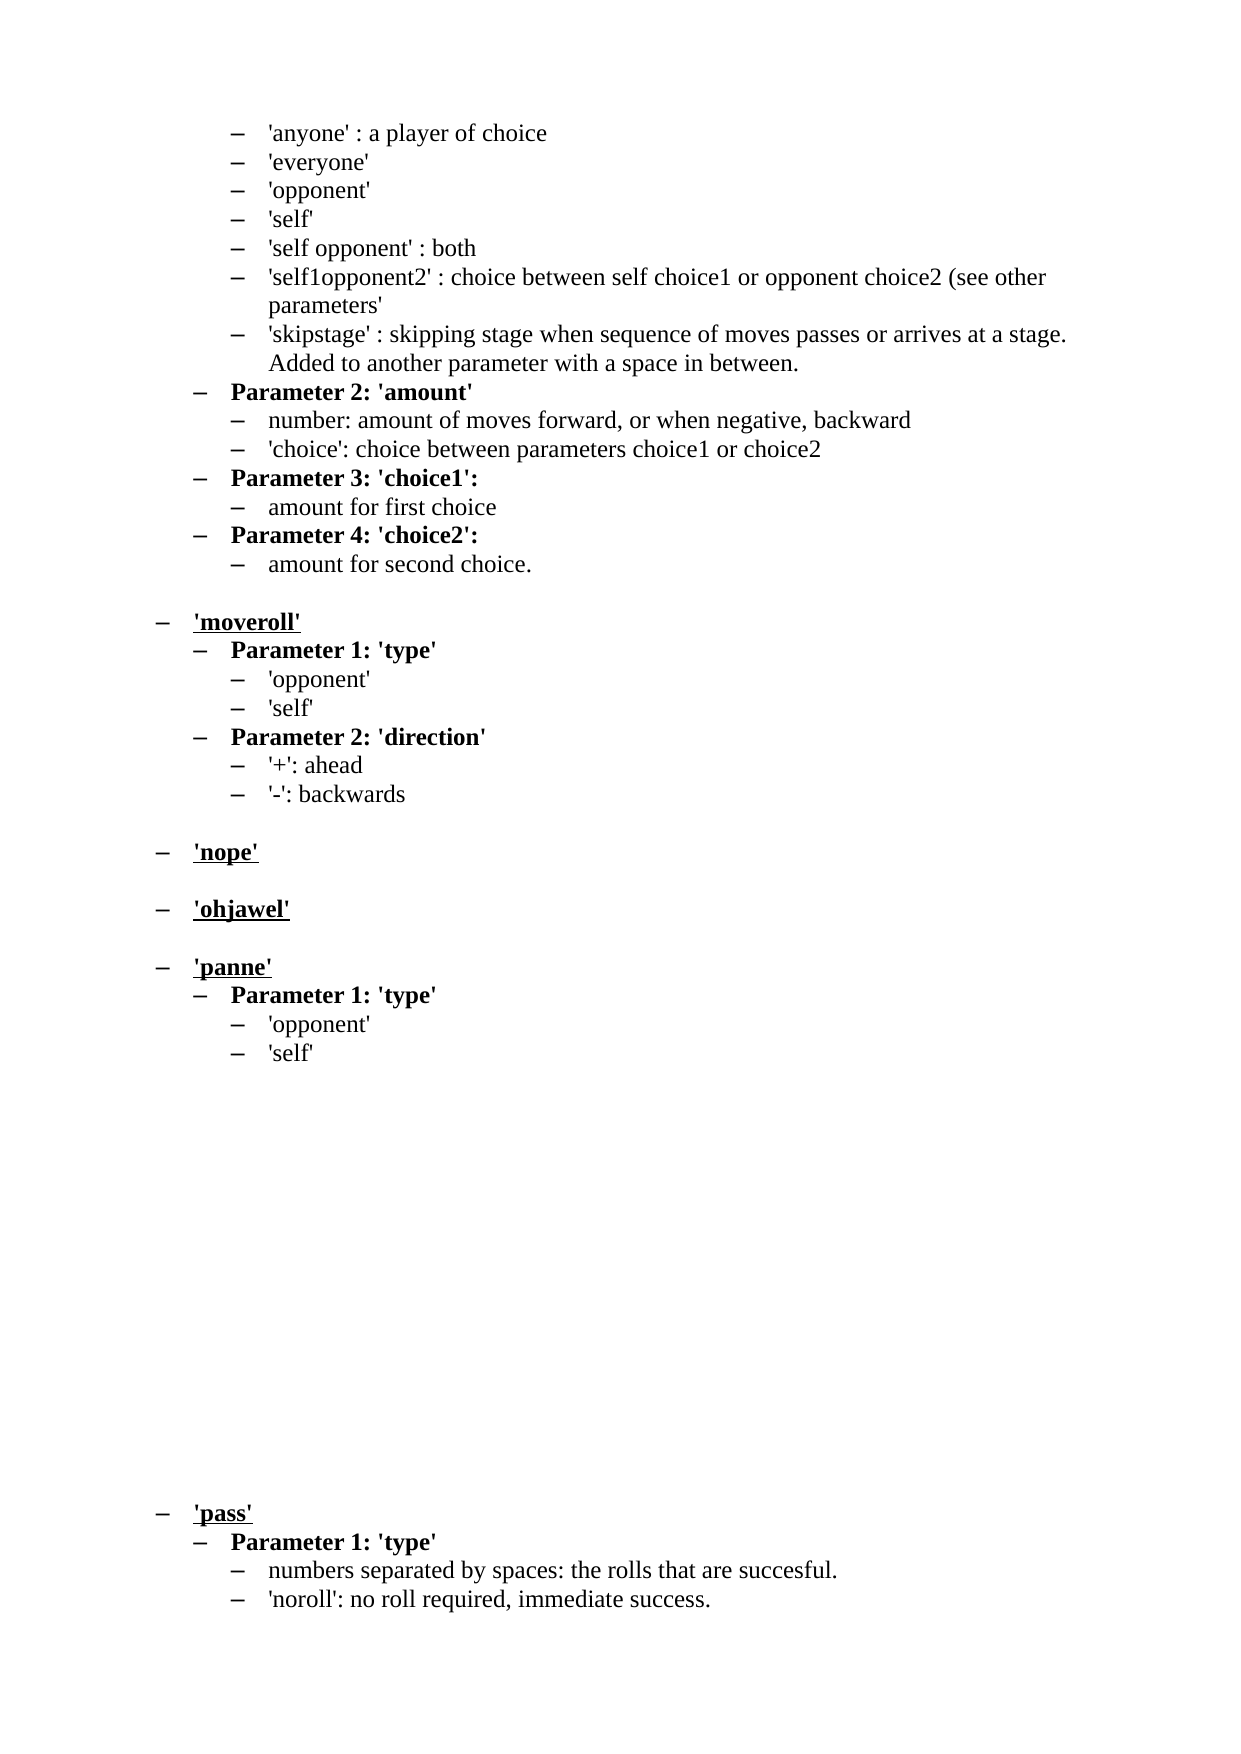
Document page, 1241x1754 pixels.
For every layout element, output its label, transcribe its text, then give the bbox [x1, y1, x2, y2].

list 'nope' [156, 837, 1122, 866]
list number: amount of moves forward, or when negative, backward [231, 406, 1122, 434]
list 'everyone' [231, 147, 1122, 176]
list Parameter 4: 'choice2': [193, 521, 1122, 549]
list Parameter 2: 'direction' [193, 722, 1122, 751]
list amount for second choice. [231, 549, 1122, 578]
list 'noroll': no roll required, immediate success. [231, 1584, 1122, 1613]
list 'skipstage' : skipping stage when sequence of moves passes or arrives at a stage. Added to another parameter with a space in between. [231, 319, 1122, 377]
list Parameter 2: 'amount' [193, 377, 1122, 406]
list Parameter 1: 'type' [193, 636, 1122, 664]
list 'self' [231, 1038, 1122, 1067]
list '+': ahead [231, 751, 1122, 779]
list 'moveroll' [156, 607, 1122, 636]
list 'opponent' [231, 176, 1122, 204]
list 'panne' [156, 952, 1122, 981]
list 'anyone' : a player of choice [231, 118, 1122, 147]
list 'choice': choice between parameters choice1 or choice2 [231, 434, 1122, 463]
list numbers separated by spaces: the rolls that are succesful. [231, 1556, 1122, 1584]
list 'pass' [156, 1498, 1122, 1527]
list 'opponent' [231, 1009, 1122, 1038]
list amount for first choice [231, 492, 1122, 521]
list 'self1opponent2' : choice between self choice1 or opponent choice2 (see other parameters' [231, 262, 1122, 319]
list 'self opponent' : both [231, 233, 1122, 262]
list 'ohjawel' [156, 894, 1122, 923]
list 'opponent' [231, 664, 1122, 693]
list Parameter 1: 'type' [193, 981, 1122, 1009]
list 'self' [231, 693, 1122, 722]
list Parameter 3: 'choice1': [193, 463, 1122, 492]
list '-': backwards [231, 779, 1122, 808]
list 'self' [231, 204, 1122, 233]
list Parameter 1: 'type' [193, 1527, 1122, 1556]
